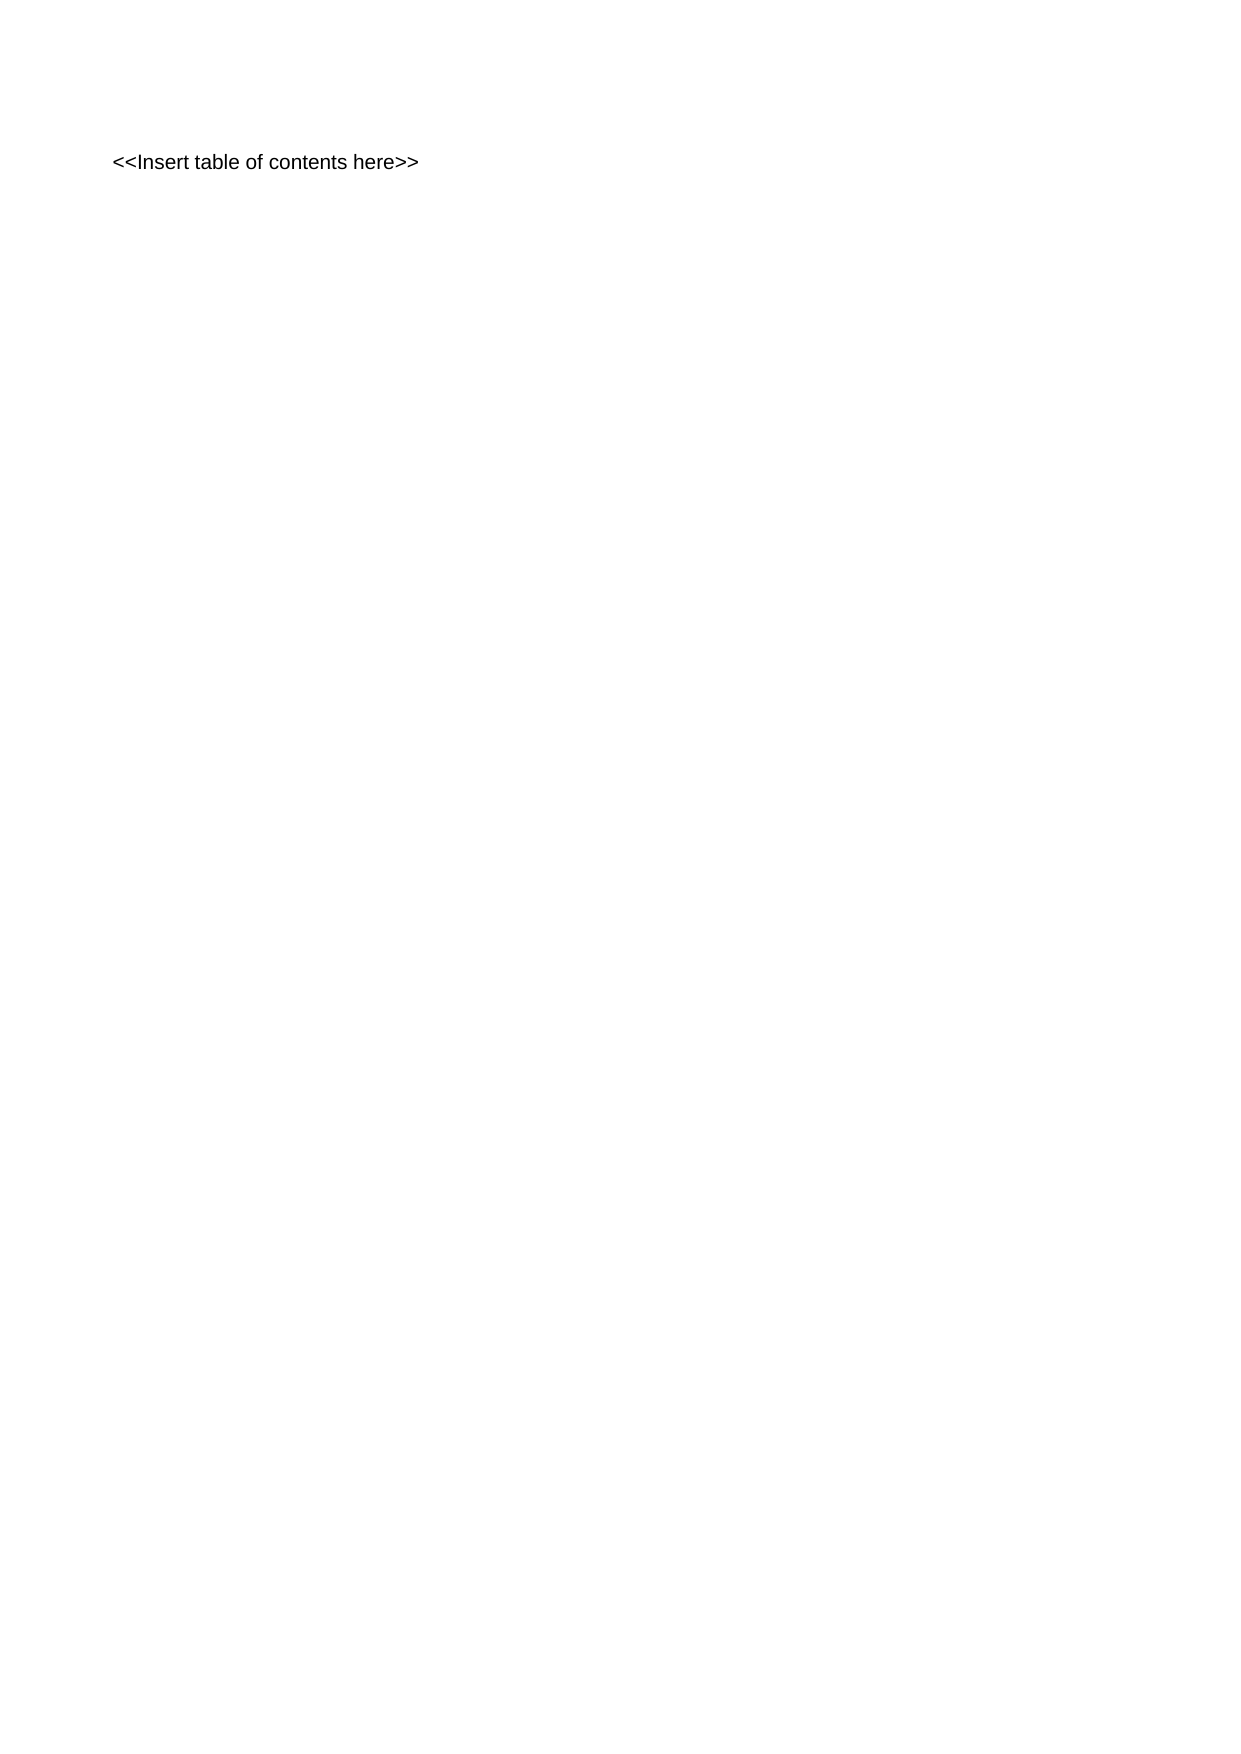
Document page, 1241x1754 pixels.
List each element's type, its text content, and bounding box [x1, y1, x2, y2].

text <<Insert table of contents here>> [112, 150, 1128, 174]
